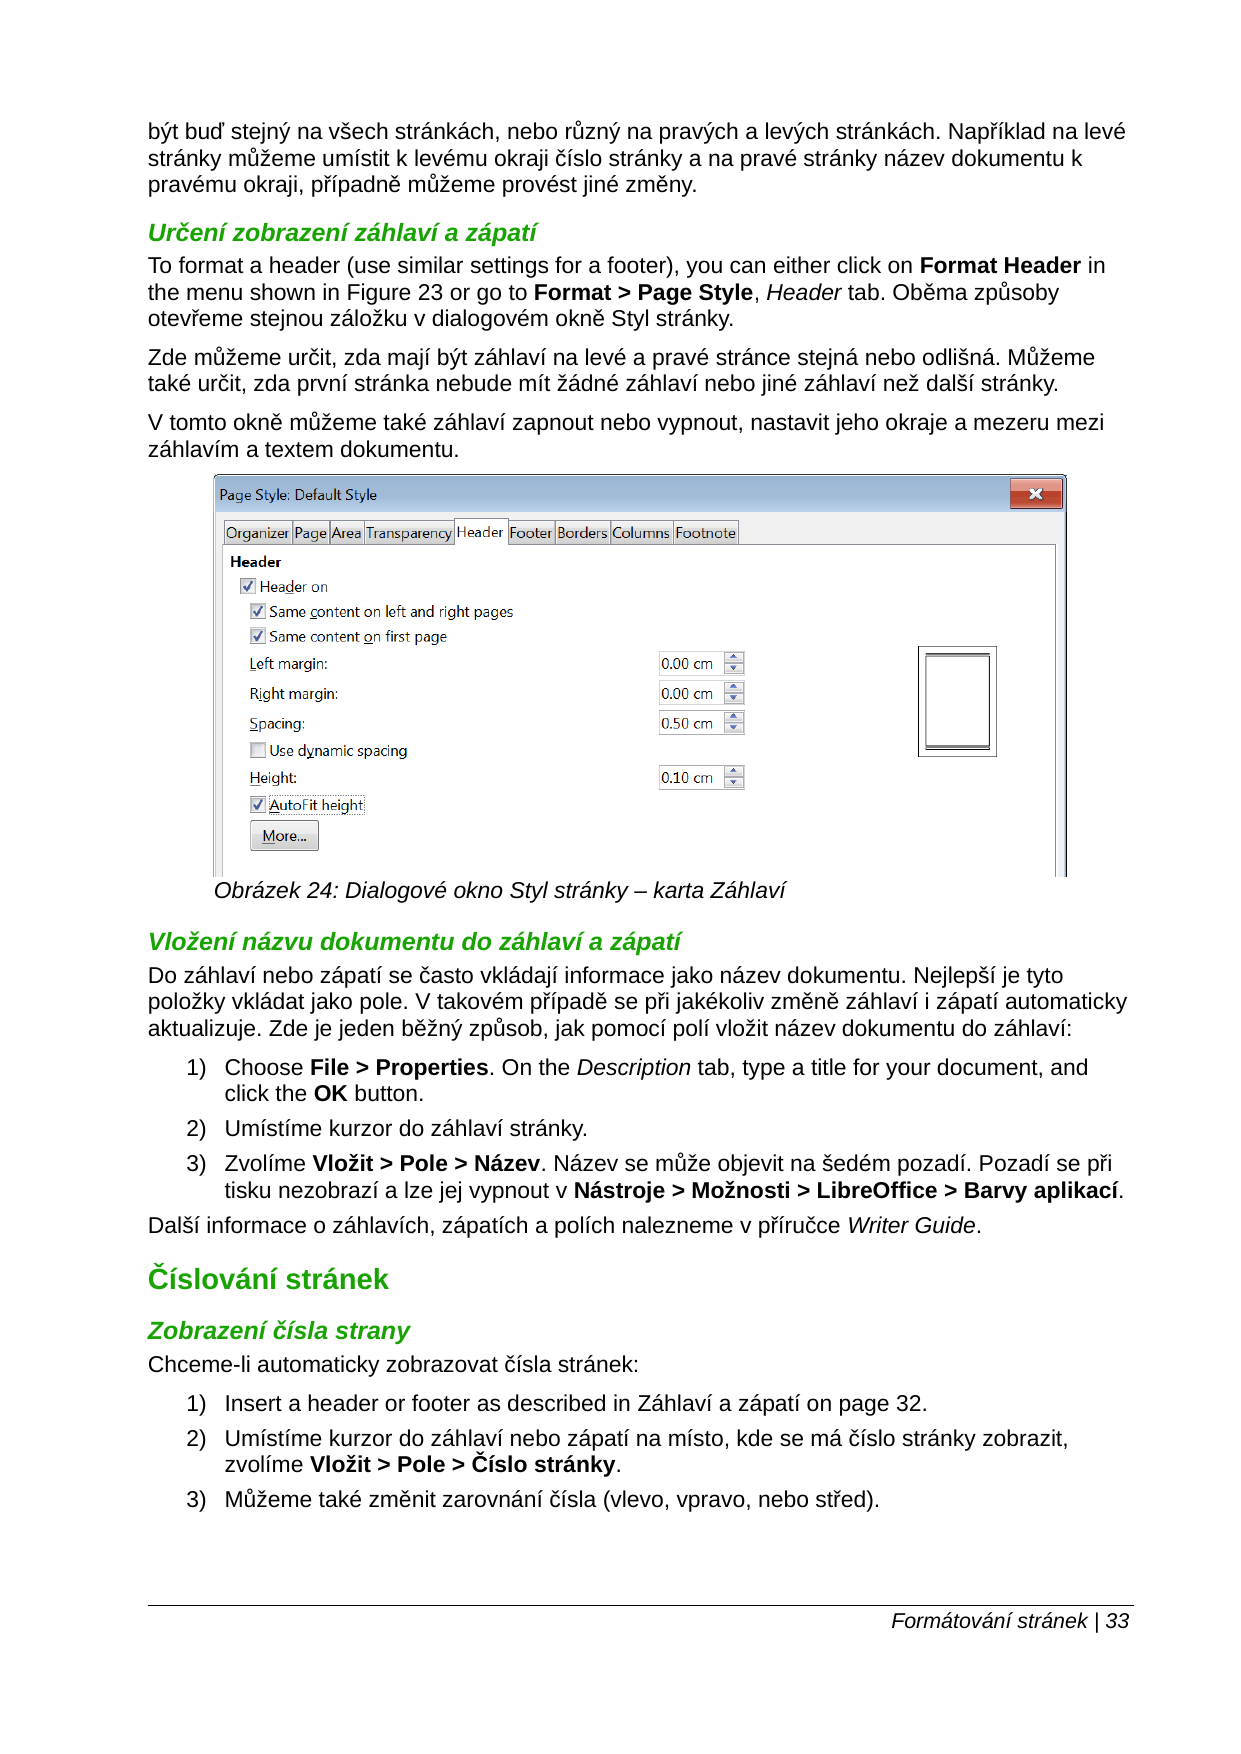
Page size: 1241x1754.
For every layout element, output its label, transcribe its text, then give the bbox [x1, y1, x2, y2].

text být buď stejný na všech stránkách, nebo různý na pravých a levých stránkách. Například na levé stránky můžeme umístit k levému okraji číslo stránky a na pravé stránky název dokumentu k pravému okraji, případně můžeme provést jiné změny. [148, 118, 1134, 197]
text V tomto okně můžeme také záhlaví zapnout nebo vypnout, nastavit jeho okraje a mezeru mezi záhlavím a textem dokumentu. [148, 409, 1134, 462]
list Choose File > Properties. On the Description tab, type a title for your document, and click the OK button. [207, 1053, 1134, 1106]
text Obrázek 24: Dialogové okno Styl stránky – karta Záhlaví [214, 877, 1068, 903]
subtitle Číslování stránek [148, 1262, 1134, 1295]
picture [213, 474, 1068, 877]
list Umístíme kurzor do záhlaví nebo zápatí na místo, kde se má číslo stránky zobrazit, zvolíme Vložit > Pole > Číslo stránky. [207, 1425, 1134, 1477]
text To format a header (use similar settings for a footer), you can either click on Format Header in the menu shown in Figure 23 or go to Format > Page Style, Header tab. Oběma způsoby otevřeme stejnou záložku v dialogovém okně Styl stránky. [148, 252, 1134, 332]
subtitle Zobrazení čísla strany [148, 1316, 1134, 1345]
subtitle Vložení názvu dokumentu do záhlaví a zápatí [148, 927, 1134, 956]
text Zde můžeme určit, zda mají být záhlaví na levé a pravé stránce stejná nebo odlišná. Můžeme také určit, zda první stránka nebude mít žádné záhlaví nebo jiné záhlaví než další stránky. [148, 344, 1134, 397]
list Insert a header or footer as described in Creating headers and footers on page 30. [207, 1389, 1134, 1416]
list Umístíme kurzor do záhlaví stránky. [207, 1115, 1134, 1141]
list Zvolíme Vložit > Pole > Název. Název se může objevit na šedém pozadí. Pozadí se při tisku nezobrazí a lze jej vypnout v Nástroje > Možnosti > LibreOffice > Barvy aplikací. [207, 1150, 1134, 1203]
subtitle Určení zobrazení záhlaví a zápatí [148, 218, 1134, 247]
text Další informace o záhlavích, zápatích a polích nalezneme v příručce Writer Guide. [148, 1212, 1134, 1238]
text Do záhlaví nebo zápatí se často vkládají informace jako název dokumentu. Nejlepší je tyto položky vkládat jako pole. V takovém případě se při jakékoliv změně záhlaví i zápatí automaticky aktualizuje. Zde je jeden běžný způsob, jak pomocí polí vložit název dokumentu do záhlaví: [148, 962, 1134, 1041]
text Chceme-li automaticky zobrazovat čísla stránek: [148, 1351, 1134, 1377]
list Můžeme také změnit zarovnání čísla (vlevo, vpravo, nebo střed). [207, 1486, 1134, 1513]
